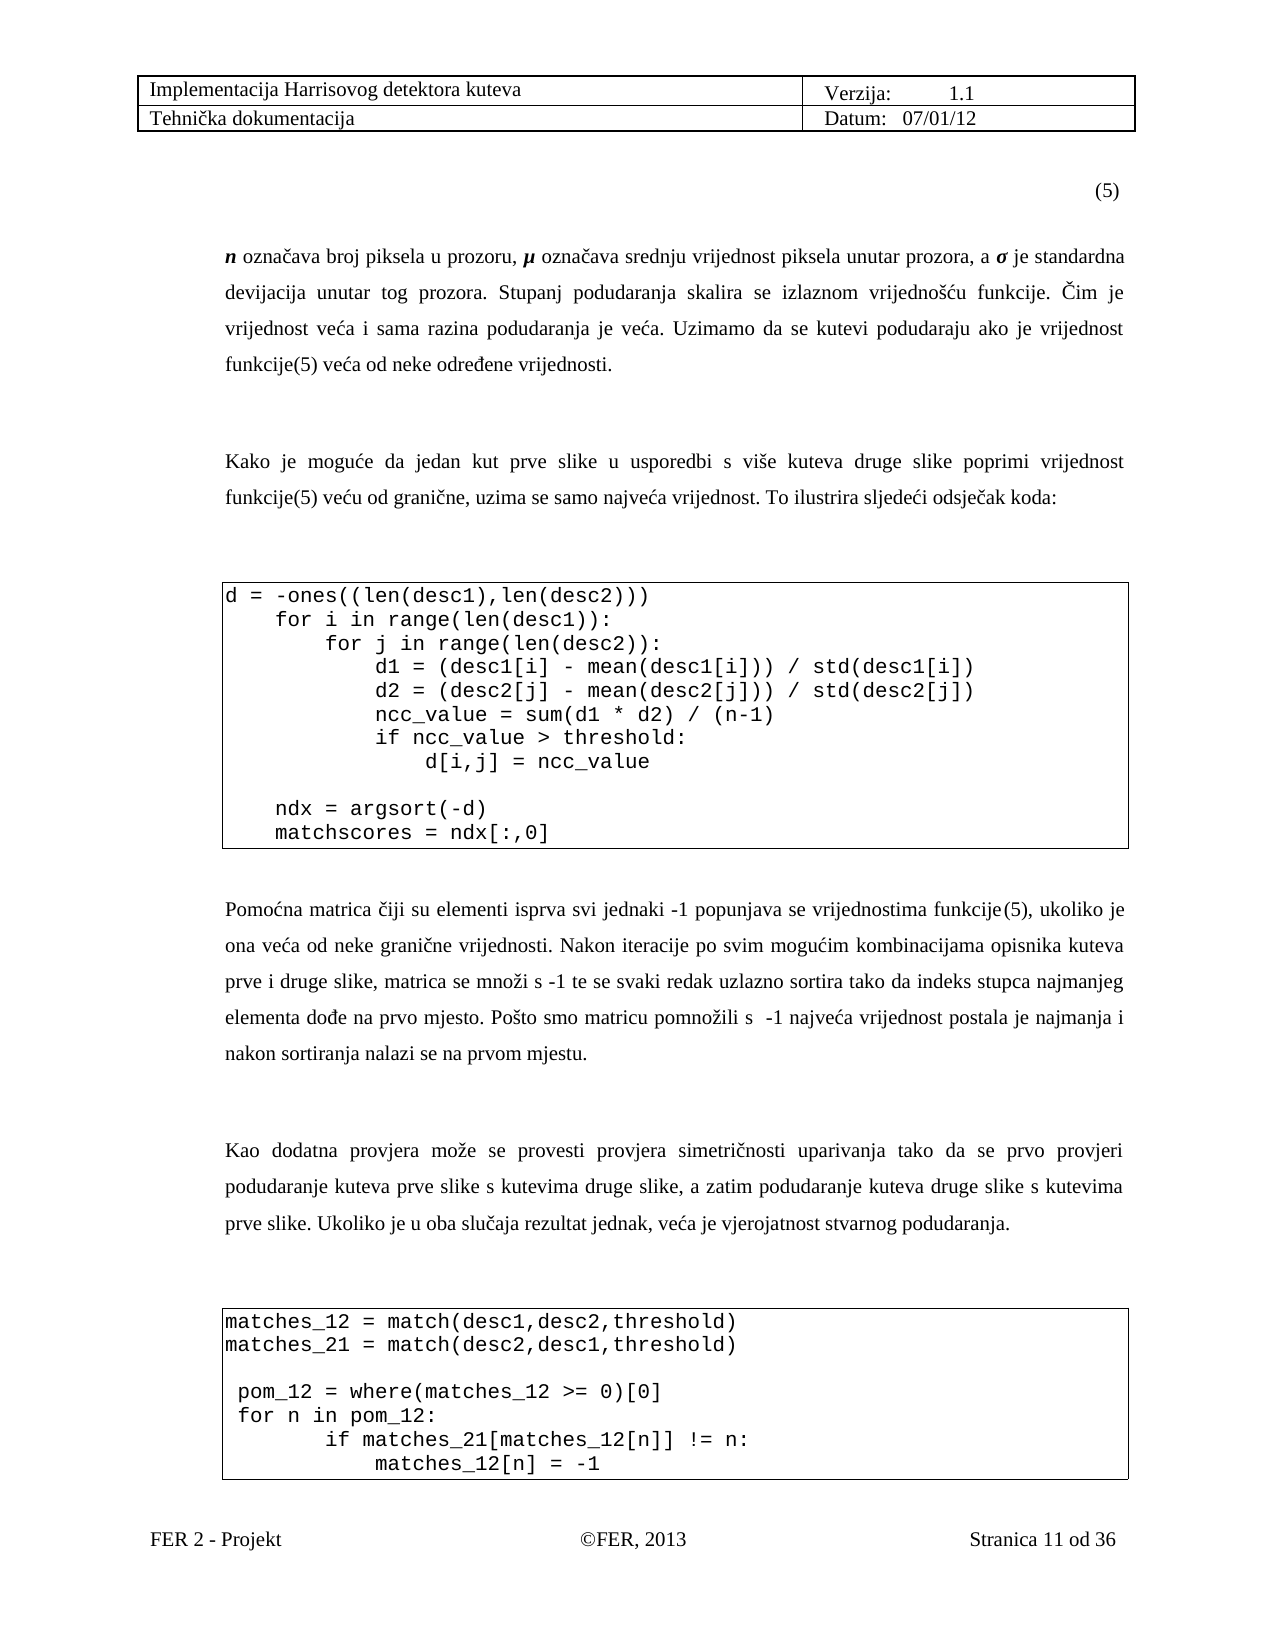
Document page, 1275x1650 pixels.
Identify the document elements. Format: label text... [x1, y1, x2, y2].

text d = -ones((len(desc1),len(desc2))) [223, 583, 1128, 606]
text matches_12 = match(desc1,desc2,threshold) [223, 1309, 1128, 1331]
text matchscores = ndx[:,0] [223, 819, 1128, 848]
text for j in range(len(desc2)): [223, 629, 1128, 653]
text d2 = (desc2[j] - mean(desc2[j])) / std(desc2[j]) [223, 677, 1128, 700]
text pom_12 = where(matches_12 >= 0)[0] [223, 1378, 1128, 1402]
text if ncc_value > threshold: [223, 724, 1128, 748]
text d1 = (desc1[i] - mean(desc1[i])) / std(desc1[i]) [223, 653, 1128, 677]
table_header (5) [1017, 172, 1125, 208]
text for i in range(len(desc1)): [223, 606, 1128, 629]
text Kako je moguće da jedan kut prve slike u usporedbi s više kuteva druge slike poprimi vrijednost funkcije(5) veću od granične, uzima se samo najveća vrijednost. To ilustrira sljedeći odsječak koda: [225, 449, 1125, 509]
text matches_12[n] = -1 [223, 1449, 1128, 1479]
text Pomoćna matrica čiji su elementi isprva svi jednaki -1 popunjava se vrijednostima funkcije(5), ukoliko je ona veća od neke granične vrijednosti. Nakon iteracije po svim mogućim kombinacijama opisnika kuteva prve i druge slike, matrica se množi s -1 te se svaki redak uzlazno sortira tako da indeks stupca najmanjeg elementa dođe na prvo mjesto. Pošto smo matricu pomnožili s -1 najveća vrijednost postala je najmanja i nakon sortiranja nalazi se na prvom mjestu. [225, 897, 1125, 1065]
text for n in pom_12: [223, 1402, 1128, 1426]
text if matches_21[matches_12[n]] != n: [223, 1426, 1128, 1449]
text n označava broj piksela u prozoru, µ označava srednju vrijednost piksela unutar prozora, a σ je standardna devijacija unutar tog prozora. Stupanj podudaranja skalira se izlaznom vrijednošću funkcije. Čim je vrijednost veća i sama razina podudaranja je veća. Uzimamo da se kutevi podudaraju ako je vrijednost funkcije(5) veća od neke određene vrijednosti. [225, 244, 1125, 376]
text ndx = argsort(-d) [223, 795, 1128, 819]
text d[i,j] = ncc_value [223, 748, 1128, 774]
text matches_21 = match(desc2,desc1,threshold) [223, 1331, 1128, 1358]
text Kao dodatna provjera može se provesti provjera simetričnosti uparivanja tako da se prvo provjeri podudaranje kuteva prve slike s kutevima druge slike, a zatim podudaranje kuteva druge slike s kutevima prve slike. Ukoliko je u oba slučaja rezultat jednak, veća je vjerojatnost stvarnog podudaranja. [225, 1138, 1125, 1234]
table_header [150, 172, 1017, 208]
text ncc_value = sum(d1 * d2) / (n-1) [223, 700, 1128, 724]
